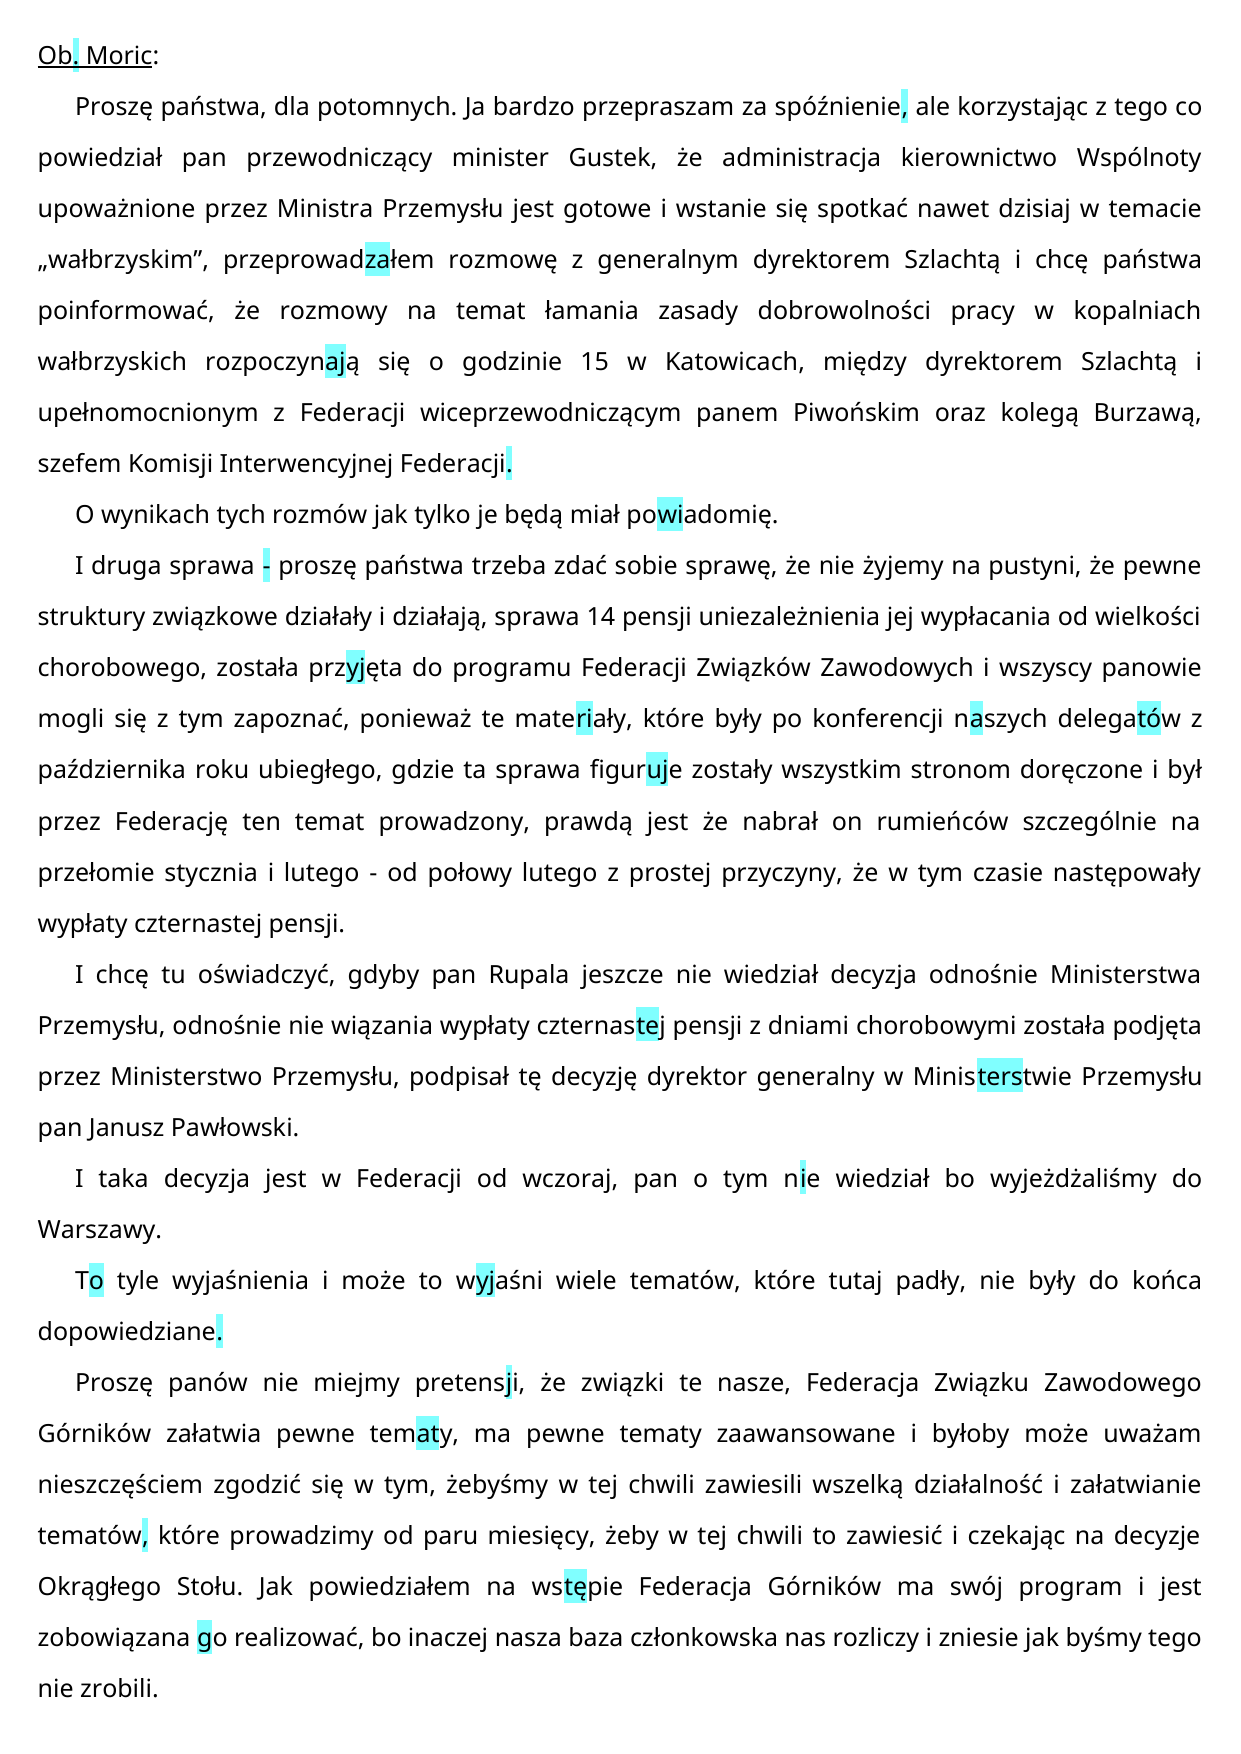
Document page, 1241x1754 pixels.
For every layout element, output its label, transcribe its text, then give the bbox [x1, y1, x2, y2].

text I chcę tu oświadczyć, gdyby pan Rupala jeszcze nie wiedział decyzja odnośnie Ministerstwa Przemysłu, odnośnie nie wiązania wypłaty czternastej pensji z dniami chorobowymi została podjęta przez Ministerstwo Przemysłu, podpisał tę decyzję dyrektor generalny w Ministerstwie Przemysłu pan Janusz Pawłowski. [37, 956, 1203, 1143]
text Proszę panów nie miejmy pretensji, że związki te nasze, Federacja Związku Zawodowego Górników załatwia pewne tematy, ma pewne tematy zaawansowane i byłoby może uważam nieszczęściem zgodzić się w tym, żebyśmy w tej chwili zawiesili wszelką działalność i załatwianie tematów, które prowadzimy od paru miesięcy, żeby w tej chwili to zawiesić i czekając na decyzje Okrągłego Stołu. Jak powiedziałem na wstępie Federacja Górników ma swój program i jest zobowiązana go realizować, bo inaczej nasza baza członkowska nas rozliczy i zniesie jak byśmy tego nie zrobili. [37, 1364, 1203, 1705]
text I taka decyzja jest w Federacji od wczoraj, pan o tym nie wiedział bo wyjeżdżaliśmy do Warszawy. [37, 1160, 1203, 1246]
text Proszę państwa, dla potomnych. Ja bardzo przepraszam za spóźnienie, ale korzystając z tego co powiedział pan przewodniczący minister Gustek, że administracja kierownictwo Wspólnoty upoważnione przez Ministra Przemysłu jest gotowe i wstanie się spotkać nawet dzisiaj w temacie „wałbrzyskim”, przeprowadzałem rozmowę z generalnym dyrektorem Szlachtą i chcę państwa poinformować, że rozmowy na temat łamania zasady dobrowolności pracy w kopalniach wałbrzyskich rozpoczynają się o godzinie 15 w Katowicach, między dyrektorem Szlachtą i upełnomocnionym z Federacji wiceprzewodniczącym panem Piwońskim oraz kolegą Burzawą, szefem Komisji Interwencyjnej Federacji. [37, 88, 1203, 480]
text To tyle wyjaśnienia i może to wyjaśni wiele tematów, które tutaj padły, nie były do końca dopowiedziane. [37, 1262, 1203, 1348]
text Ob. Moric: [37, 37, 1203, 72]
text O wynikach tych rozmów jak tylko je będą miał powiadomię. [37, 497, 1203, 531]
text I druga sprawa - proszę państwa trzeba zdać sobie sprawę, że nie żyjemy na pustyni, że pewne struktury związkowe działały i działają, sprawa 14 pensji uniezależnienia jej wypłacania od wielkości chorobowego, została przyjęta do programu Federacji Związków Zawodowych i wszyscy panowie mogli się z tym zapoznać, ponieważ te materiały, które były po konferencji naszych delegatów z października roku ubiegłego, gdzie ta sprawa figuruje zostały wszystkim stronom doręczone i był przez Federację ten temat prowadzony, prawdą jest że nabrał on rumieńców szczególnie na przełomie stycznia i lutego - od połowy lutego z prostej przyczyny, że w tym czasie następowały wypłaty czternastej pensji. [37, 548, 1203, 939]
